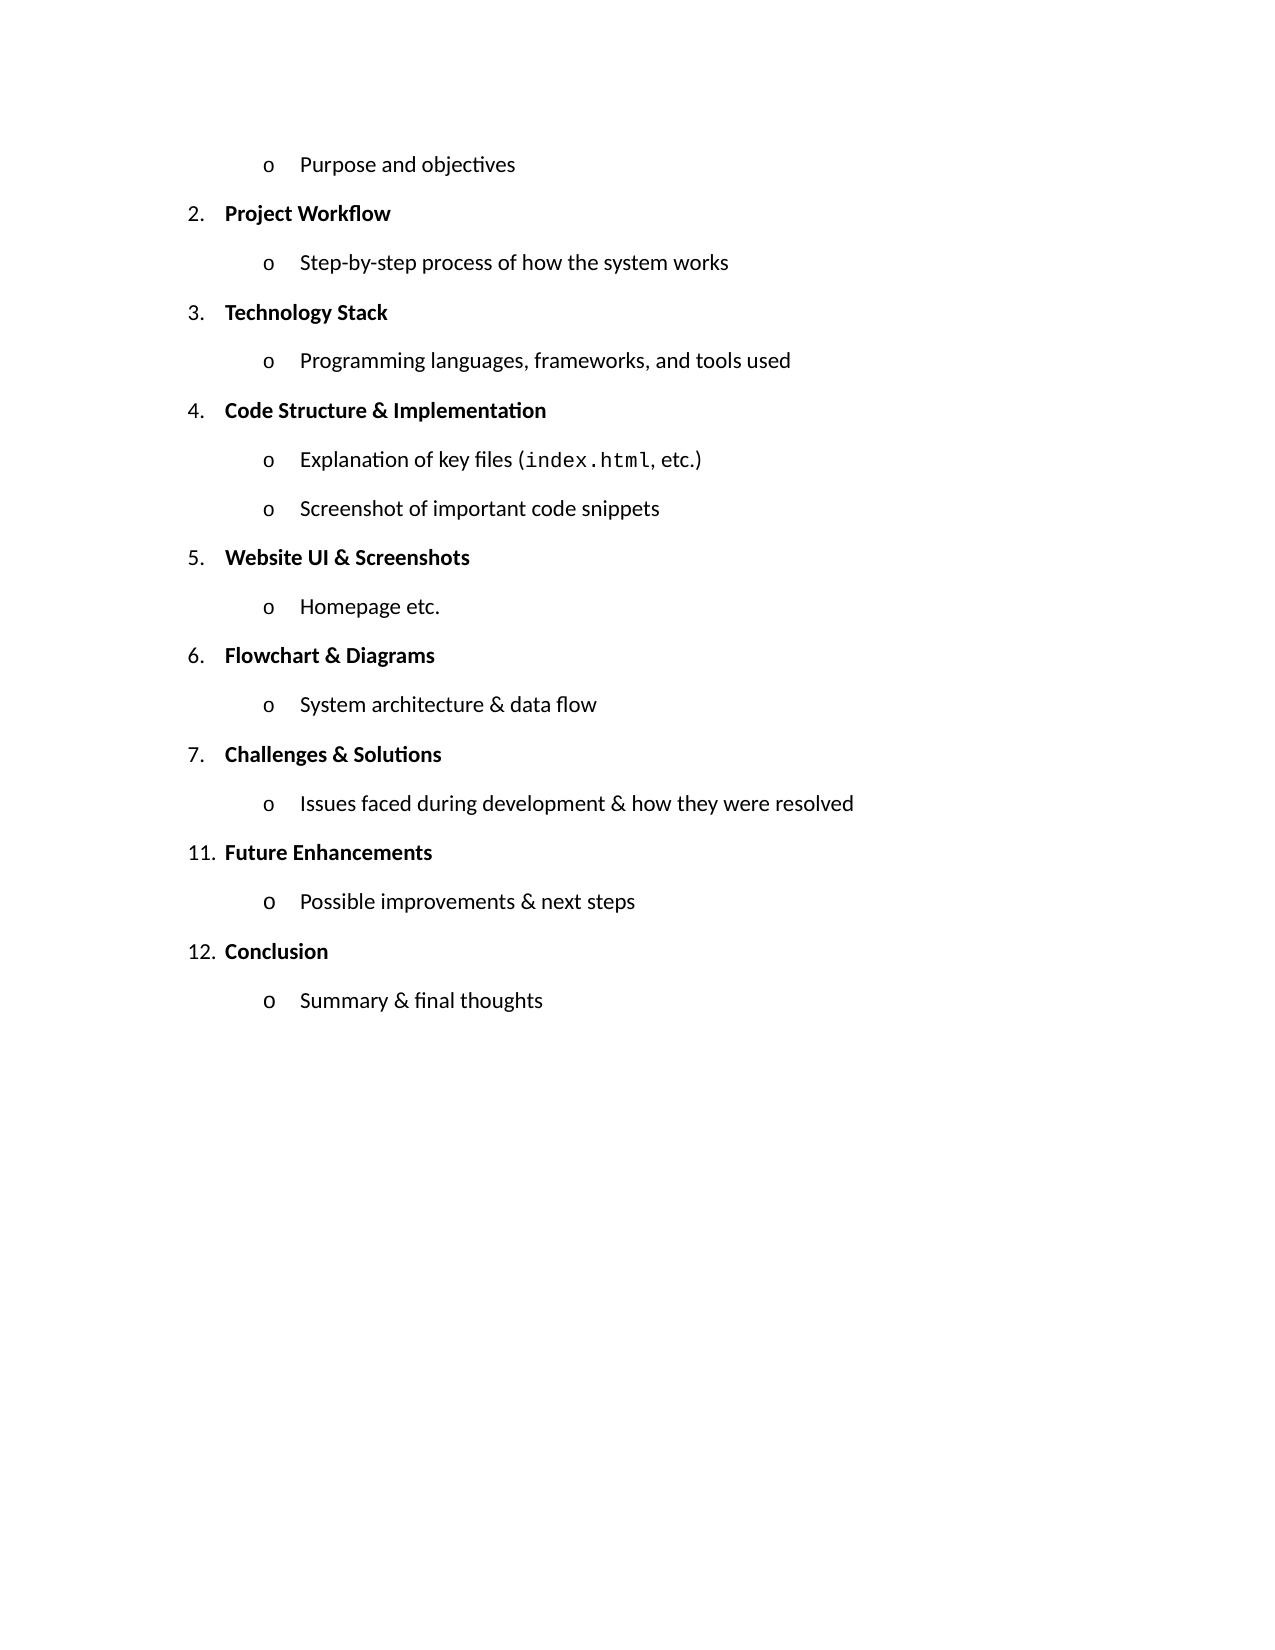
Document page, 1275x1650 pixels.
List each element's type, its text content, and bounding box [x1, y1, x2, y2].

list Explanation of key files (index.html, etc.) [262, 445, 1125, 473]
list Code Structure & Implementation [187, 396, 1125, 424]
list Programming languages, frameworks, and tools used [262, 346, 1125, 375]
list Issues faced during development & how they were resolved [262, 789, 1125, 817]
list Project Workflow [187, 199, 1125, 227]
list Homepage etc. [262, 592, 1125, 621]
list Challenges & Solutions [187, 740, 1125, 768]
list Possible improvements & next steps [262, 887, 1125, 916]
list Future Enhancements [187, 838, 1125, 866]
list Summary & final thoughts [262, 986, 1125, 1015]
list Step-by-step process of how the system works [262, 248, 1125, 277]
list Website UI & Screenshots [187, 543, 1125, 571]
list Conclusion [187, 937, 1125, 965]
list Screenshot of important code snippets [262, 494, 1125, 523]
list System architecture & data flow [262, 691, 1125, 719]
list Purpose and objectives [262, 150, 1125, 178]
list Flowchart & Diagrams [187, 642, 1125, 670]
list Technology Stack [187, 298, 1125, 326]
